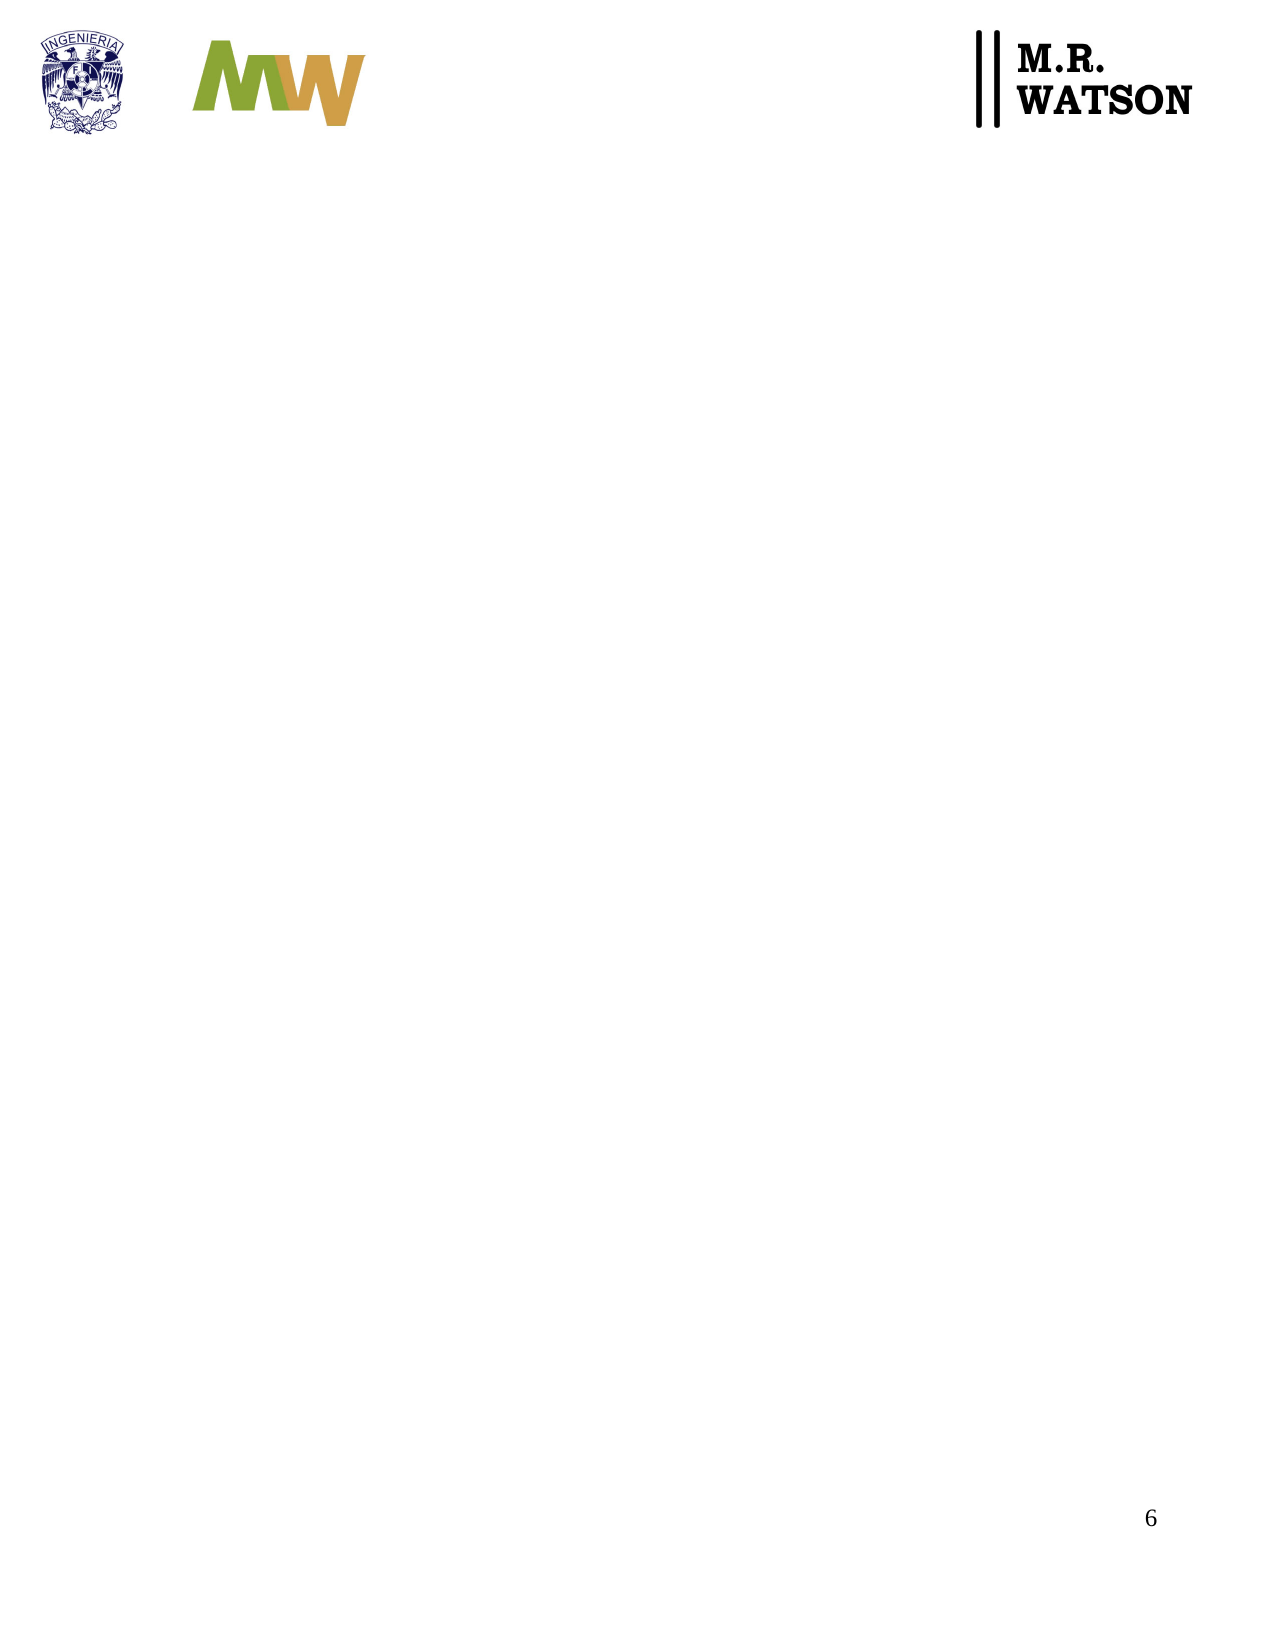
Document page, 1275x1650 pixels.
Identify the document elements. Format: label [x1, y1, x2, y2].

picture [0, 0, 1275, 166]
